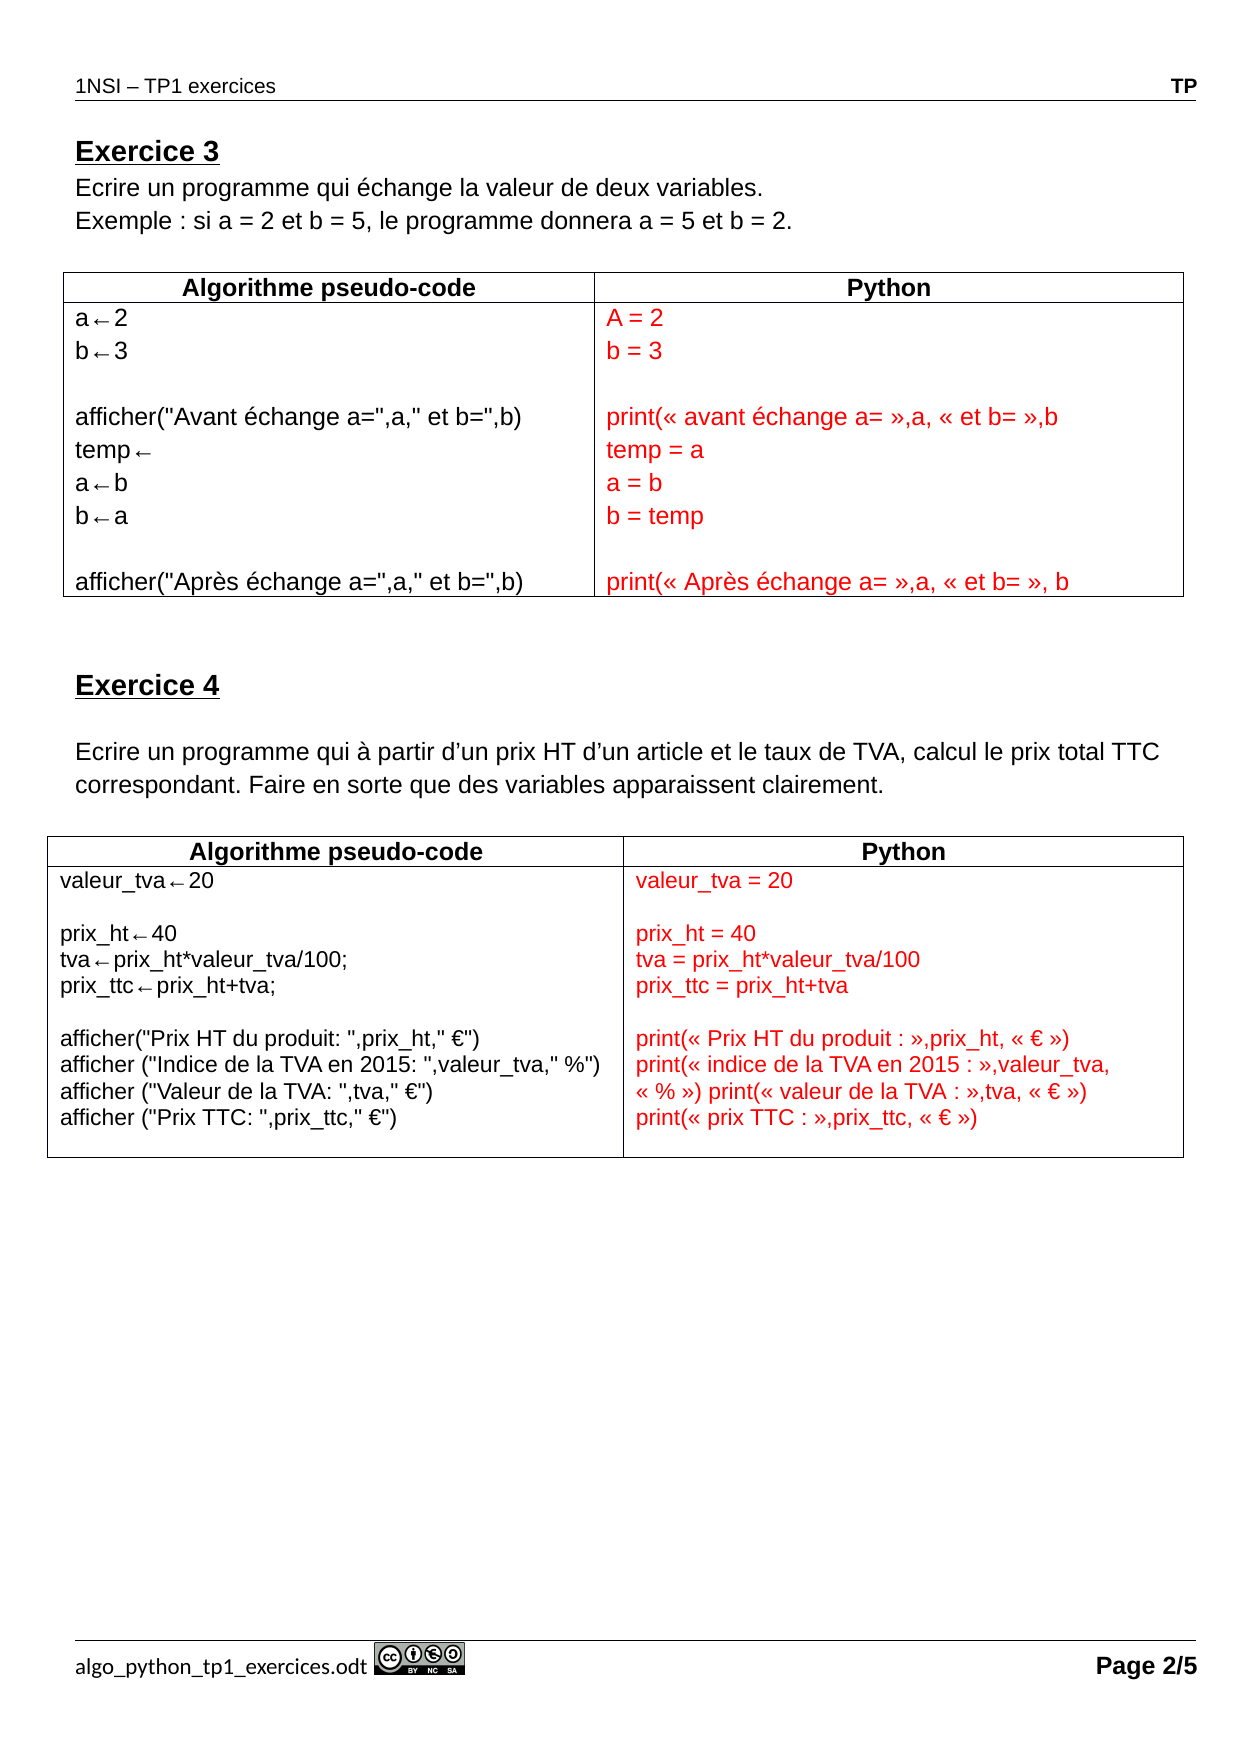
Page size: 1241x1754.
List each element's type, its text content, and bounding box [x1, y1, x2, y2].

table_cell A = 2 b = 3 print(« avant échange a= »,a, « et b= »,b temp = a a = b b = temp print(« Après échange a= »,a, « et b= », b [595, 303, 1183, 596]
table_header Algorithme pseudo-code [64, 273, 594, 302]
table_cell valeur_tva = 20 prix_ht = 40 tva = prix_ht*valeur_tva/100 prix_ttc = prix_ht+tva print(« Prix HT du produit : »,prix_ht, « € ») print(« indice de la TVA en 2015 : »,valeur_tva, « % ») print(« valeur de la TVA : »,tva, « € ») print(« prix TTC : »,prix_ttc, « € ») [624, 867, 1183, 1157]
text Exercice 3 [75, 134, 1196, 168]
text Ecrire un programme qui à partir d’un prix HT d’un article et le taux de TVA, calcul le prix total TTC correspondant. Faire en sorte que des variables apparaissent clairement. [75, 737, 1196, 799]
picture [374, 1642, 465, 1675]
text Exemple : si a = 2 et b = 5, le programme donnera a = 5 et b = 2. [75, 206, 1196, 235]
table_header Python [624, 837, 1183, 866]
table_cell valeur_tva←20 prix_ht←40 tva←prix_ht*valeur_tva/100; prix_ttc←prix_ht+tva; afficher("Prix HT du produit: ",prix_ht," €") afficher ("Indice de la TVA en 2015: ",valeur_tva," %") afficher ("Valeur de la TVA: ",tva," €") afficher ("Prix TTC: ",prix_ttc," €") [48, 867, 623, 1157]
table_header Algorithme pseudo-code [48, 837, 623, 866]
table_cell a←2 b←3 afficher("Avant échange a=",a," et b=",b) temp← a←b b←a afficher("Après échange a=",a," et b=",b) [64, 303, 594, 596]
text Ecrire un programme qui échange la valeur de deux variables. [75, 173, 1196, 202]
text Exercice 4 [75, 668, 1196, 702]
table_header Python [595, 273, 1183, 302]
